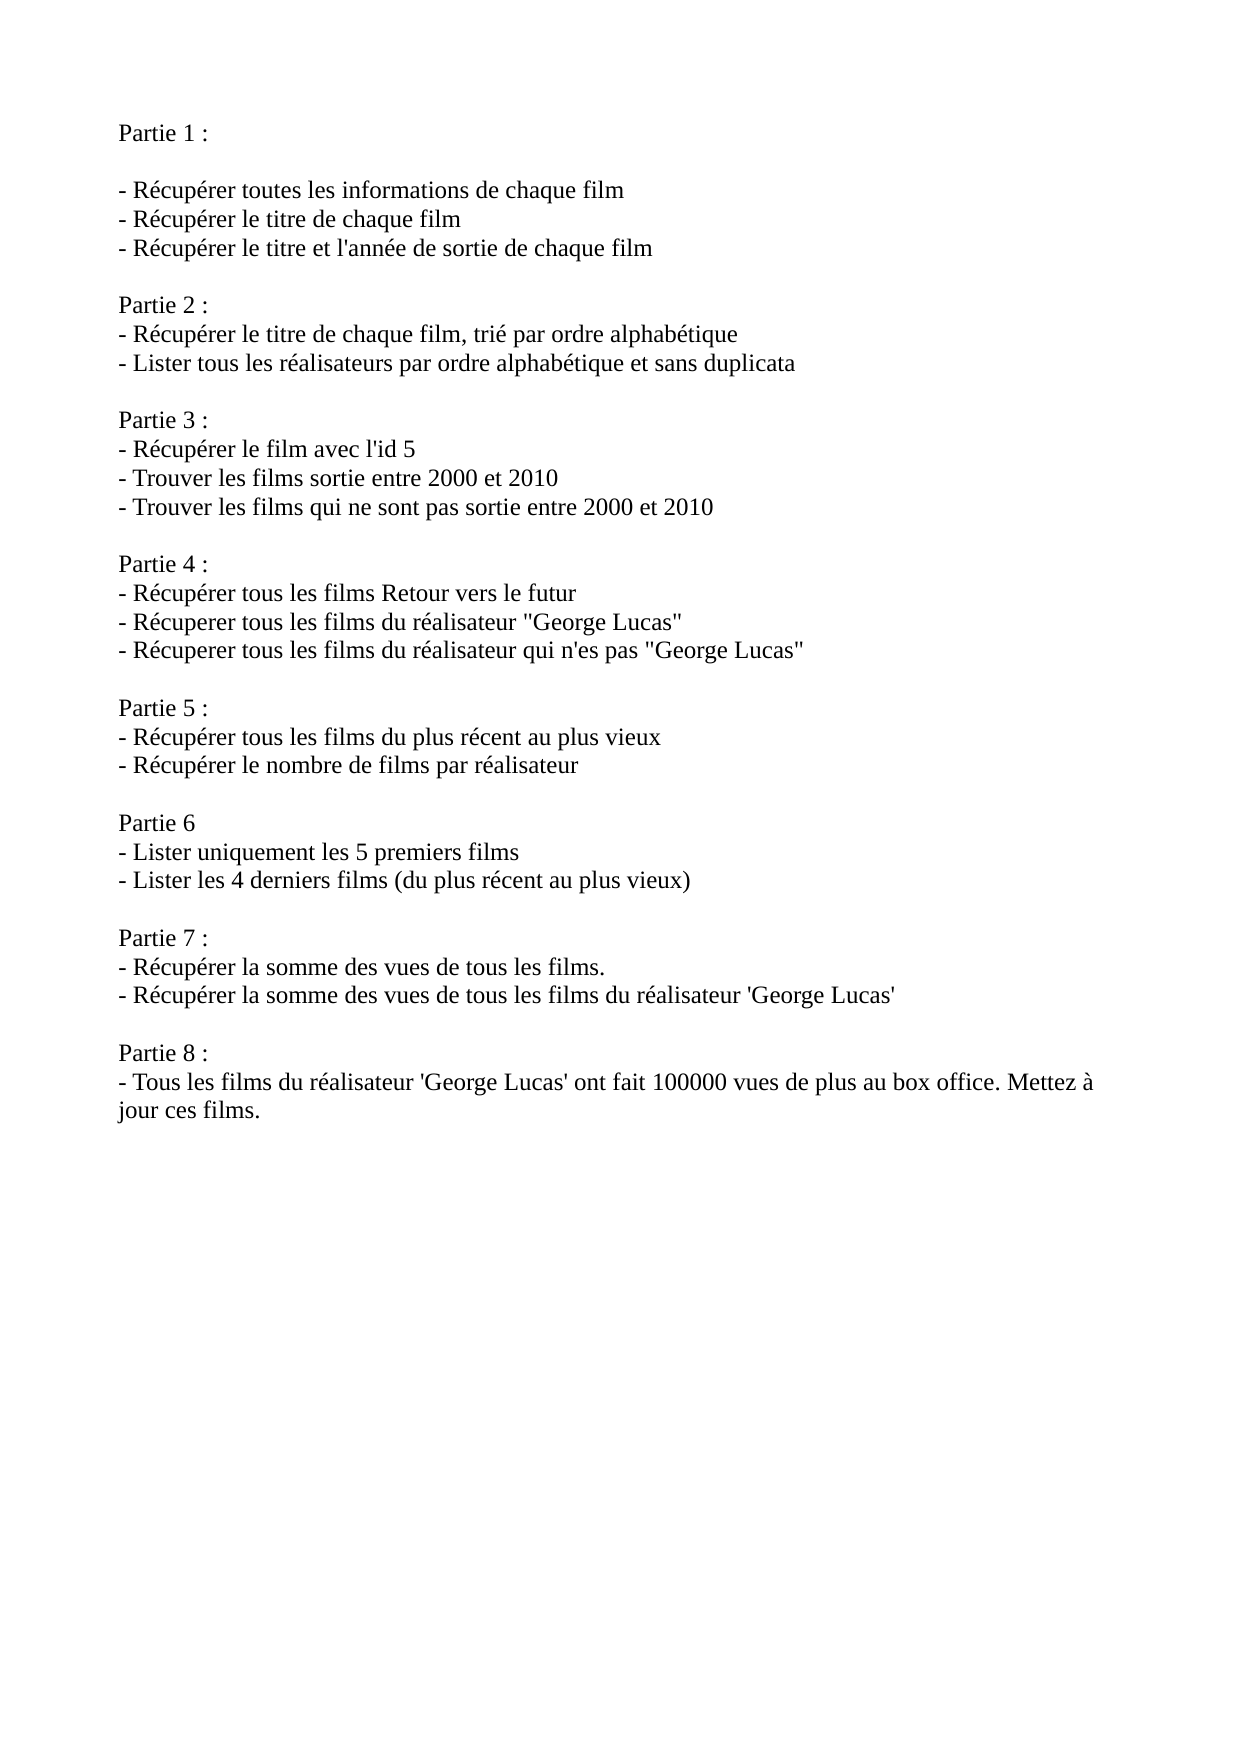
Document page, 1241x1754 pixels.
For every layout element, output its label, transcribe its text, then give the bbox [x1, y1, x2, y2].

text Partie 1 : - Récupérer toutes les informations de chaque film - Récupérer le titre de chaque film - Récupérer le titre et l'année de sortie de chaque film Partie 2 : - Récupérer le titre de chaque film, trié par ordre alphabétique - Lister tous les réalisateurs par ordre alphabétique et sans duplicata Partie 3 : - Récupérer le film avec l'id 5 - Trouver les films sortie entre 2000 et 2010 - Trouver les films qui ne sont pas sortie entre 2000 et 2010 Partie 4 : - Récupérer tous les films Retour vers le futur - Récuperer tous les films du réalisateur "George Lucas" - Récuperer tous les films du réalisateur qui n'es pas "George Lucas" Partie 5 : - Récupérer tous les films du plus récent au plus vieux - Récupérer le nombre de films par réalisateur Partie 6 - Lister uniquement les 5 premiers films - Lister les 4 derniers films (du plus récent au plus vieux) Partie 7 : - Récupérer la somme des vues de tous les films. - Récupérer la somme des vues de tous les films du réalisateur 'George Lucas' Partie 8 : - Tous les films du réalisateur 'George Lucas' ont fait 100000 vues de plus au box office. Mettez à jour ces films. [118, 118, 1122, 1182]
